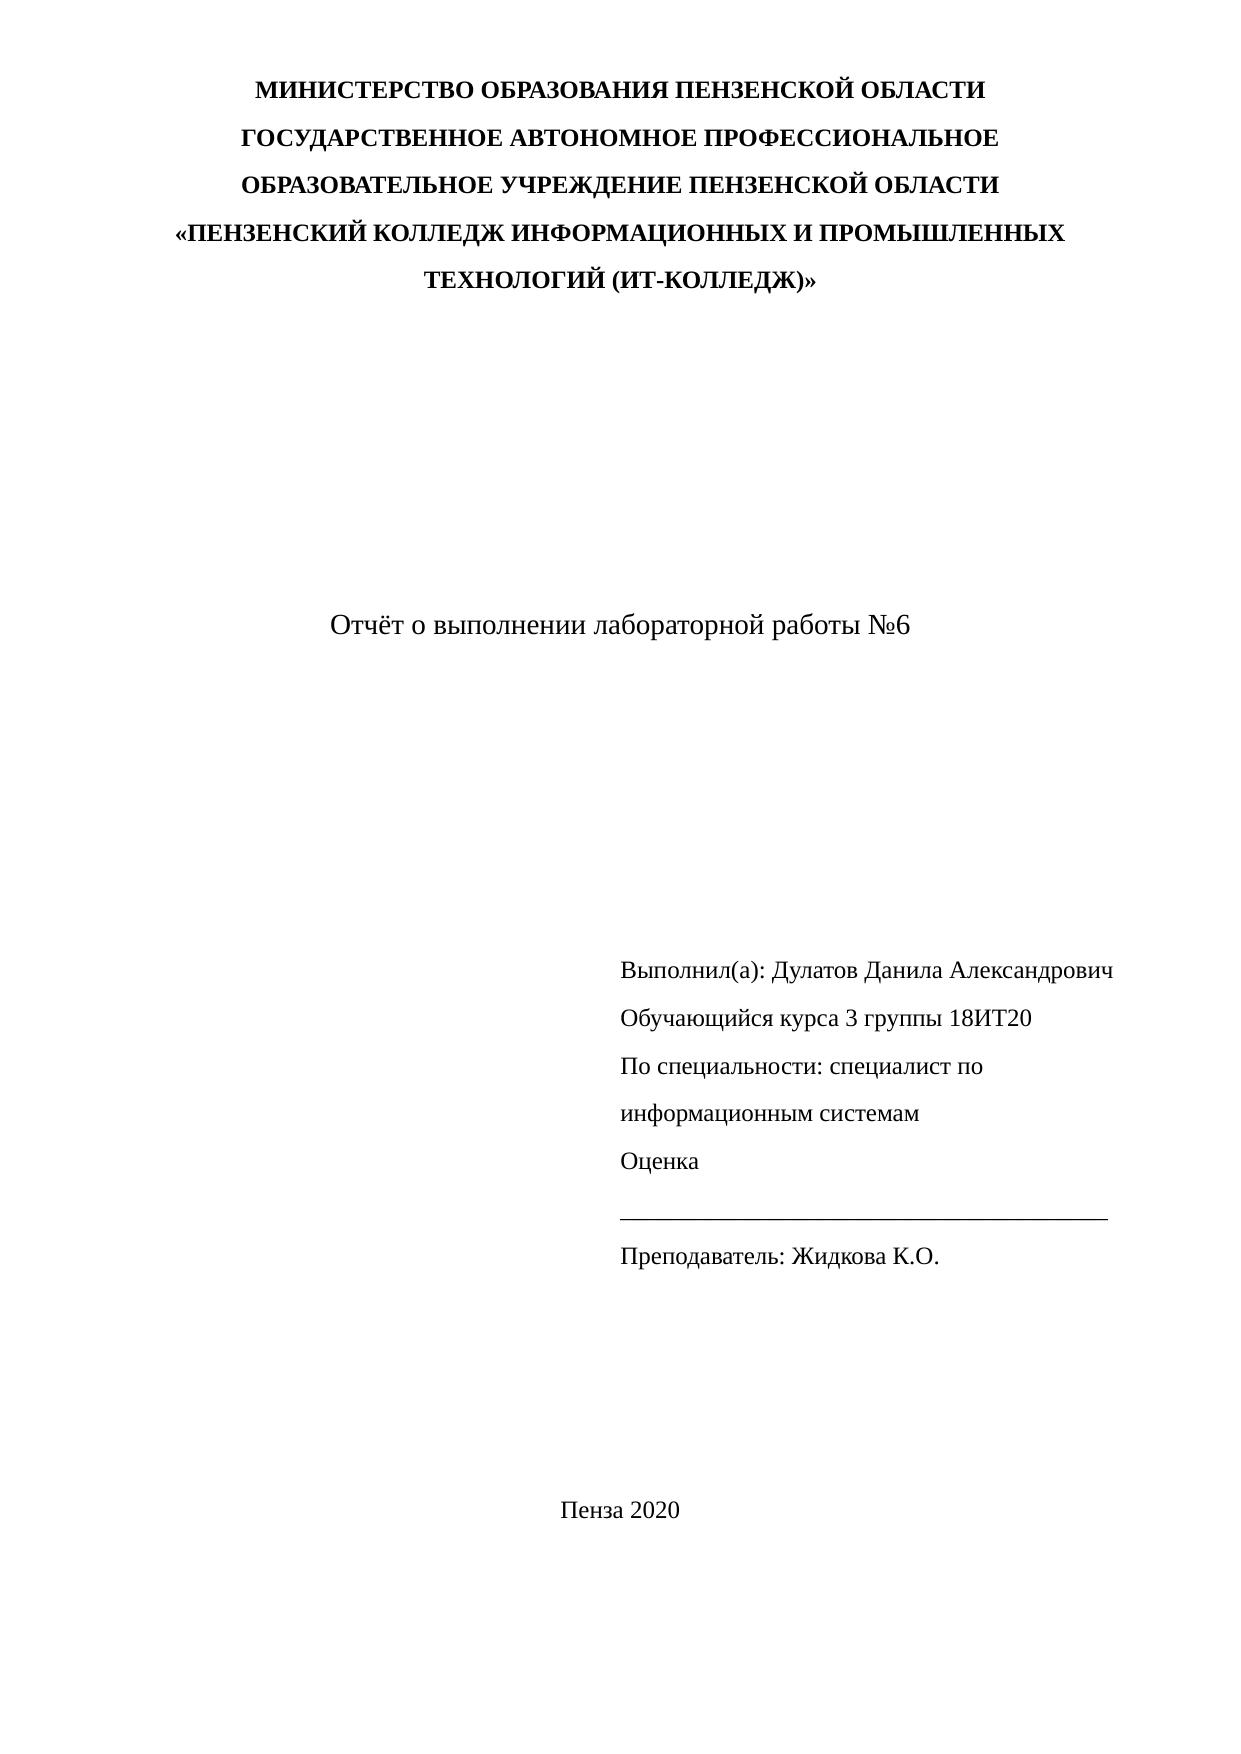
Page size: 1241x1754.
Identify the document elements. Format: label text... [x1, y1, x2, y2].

text ОБРАЗОВАТЕЛЬНОЕ УЧРЕЖДЕНИЕ ПЕНЗЕНСКОЙ ОБЛАСТИ [118, 170, 1122, 199]
text По специальности: специалист по [620, 1051, 1122, 1079]
text Оценка [620, 1146, 1122, 1175]
text «ПЕНЗЕНСКИЙ КОЛЛЕДЖ ИНФОРМАЦИОННЫХ И ПРОМЫШЛЕННЫХ [118, 218, 1122, 247]
text ГОСУДАРСТВЕННОЕ АВТОНОМНОЕ ПРОФЕССИОНАЛЬНОЕ [118, 123, 1122, 151]
text Отчёт о выполнении лабораторной работы №6 [118, 607, 1122, 640]
text ТЕХНОЛОГИЙ (ИТ-КОЛЛЕДЖ)» [118, 265, 1122, 294]
text Преподаватель: Жидкова К.О. [620, 1241, 1122, 1270]
text _______________________________________ [620, 1194, 1122, 1222]
text Обучающийся курса 3 группы 18ИТ20 [620, 1003, 1122, 1032]
text Выполнил(а): Дулатов Данила Александрович [620, 955, 1122, 984]
text Пенза 2020 [118, 1496, 1122, 1524]
text информационным системам [620, 1098, 1122, 1127]
text МИНИСТЕРСТВО ОБРАЗОВАНИЯ ПЕНЗЕНСКОЙ ОБЛАСТИ [118, 75, 1122, 104]
